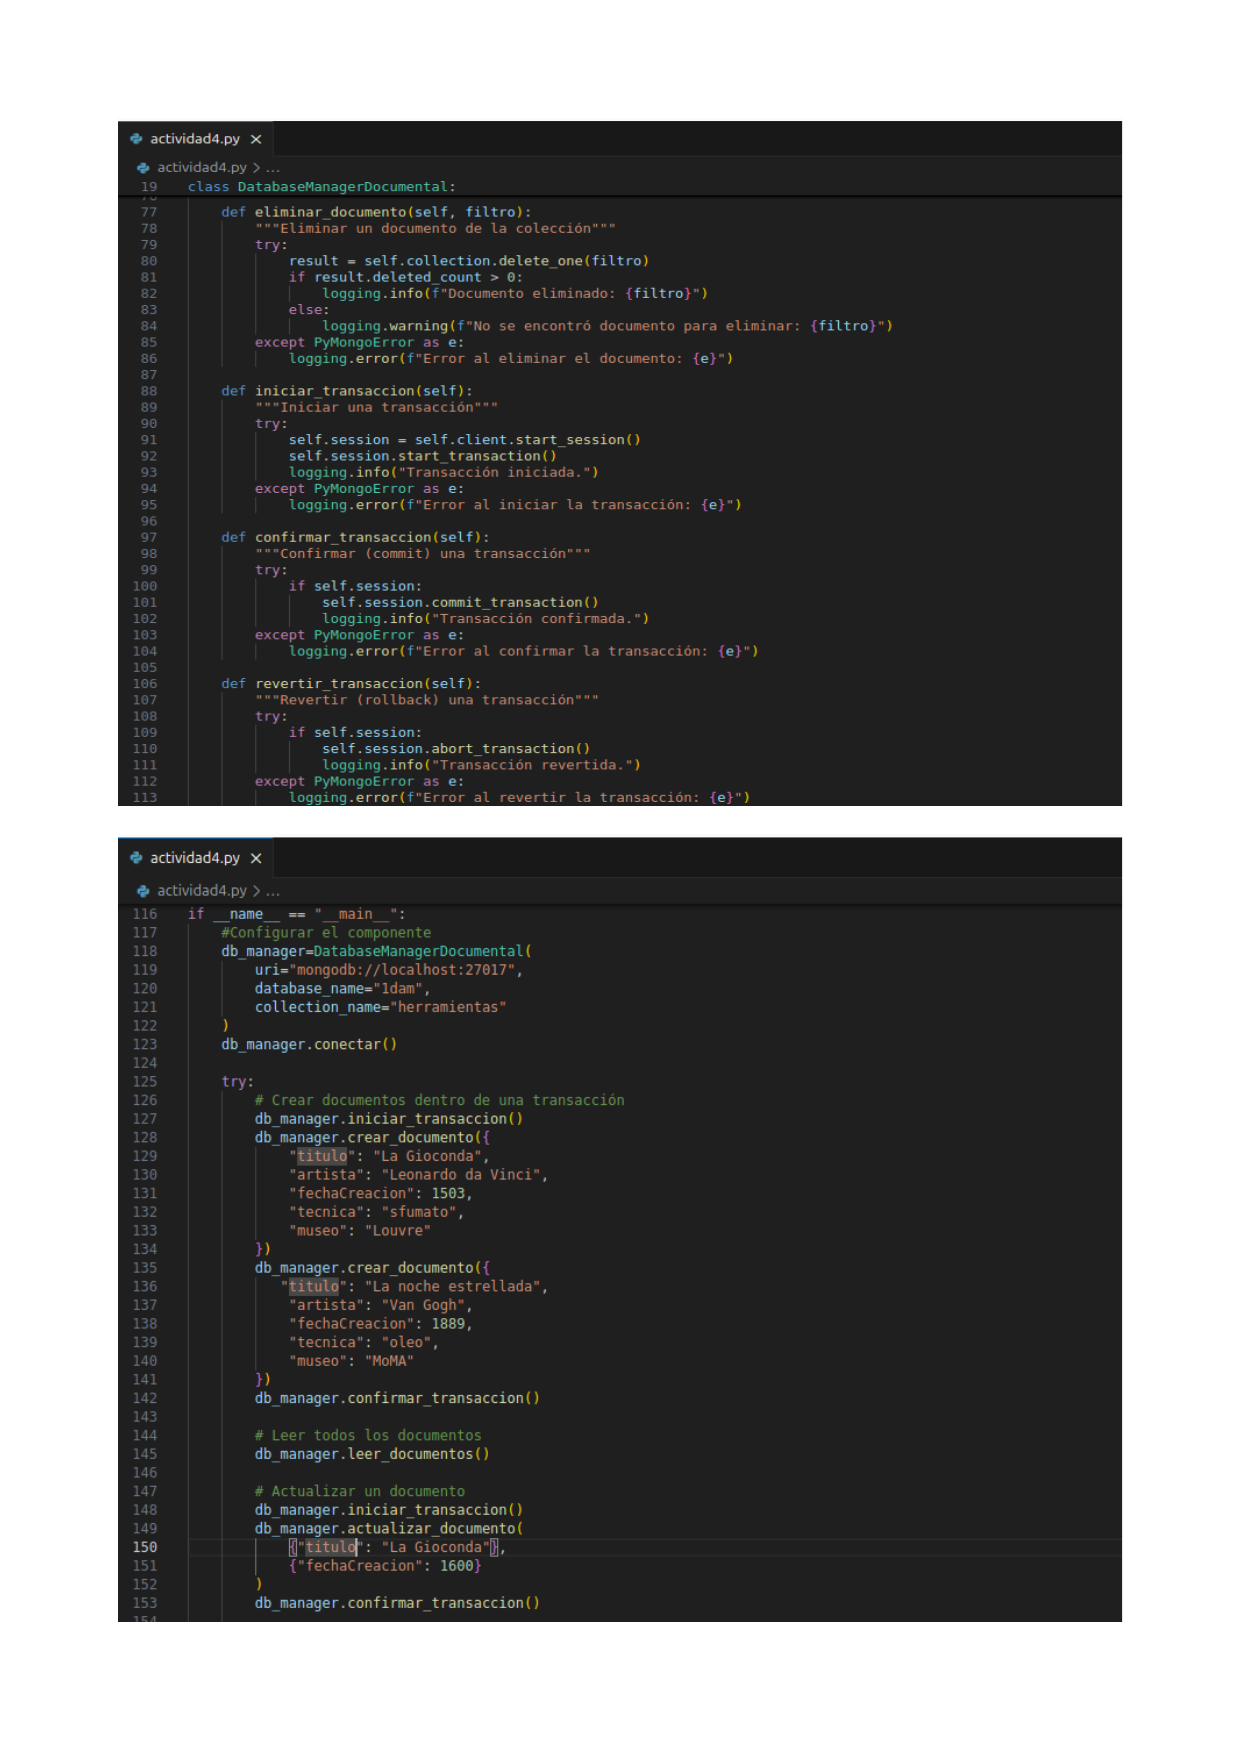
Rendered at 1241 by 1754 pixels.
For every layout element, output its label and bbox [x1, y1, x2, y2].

picture [118, 118, 1123, 806]
picture [118, 834, 1123, 1622]
